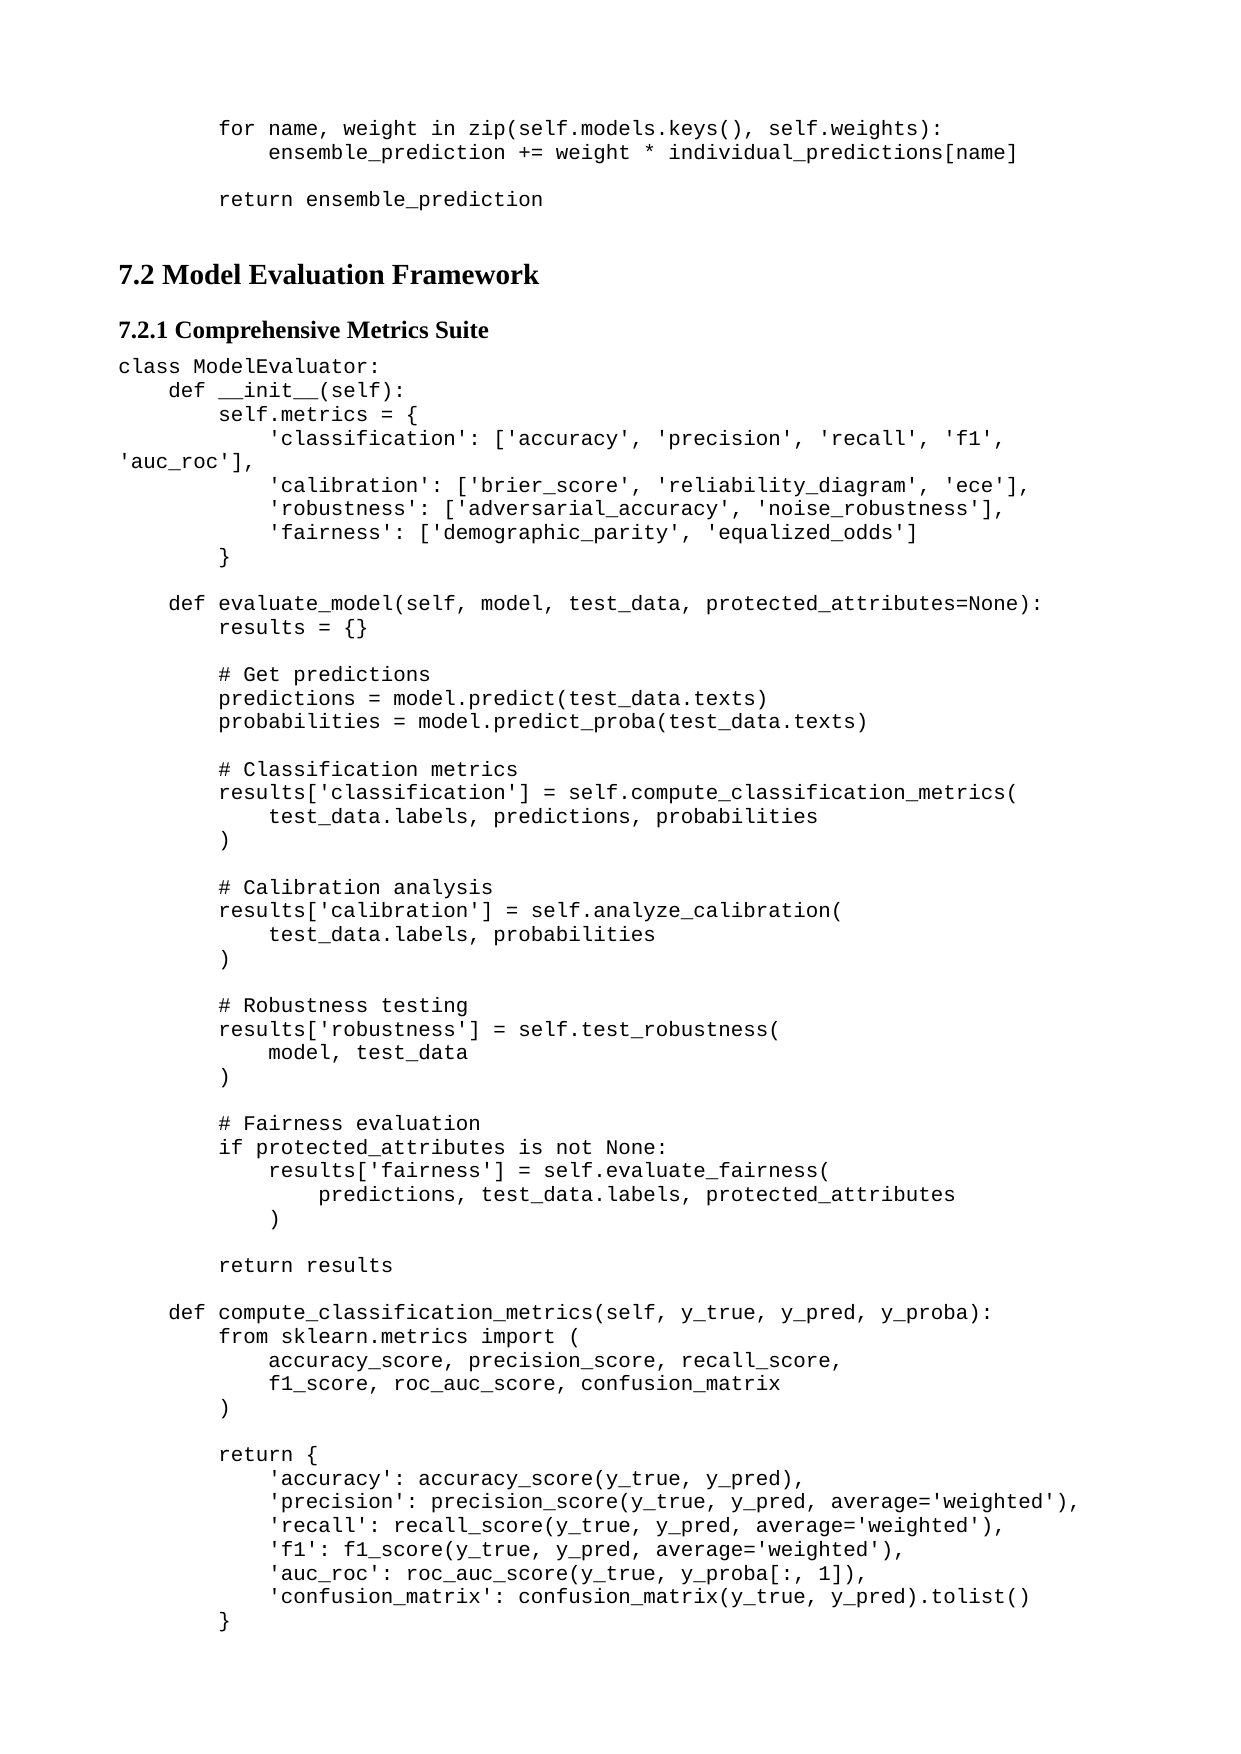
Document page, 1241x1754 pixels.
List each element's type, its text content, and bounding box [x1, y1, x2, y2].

text ) [118, 1208, 1122, 1231]
text for name, weight in zip(self.models.keys(), self.weights): [118, 118, 1122, 142]
text results['fairness'] = self.evaluate_fairness( [118, 1161, 1122, 1184]
text predictions = model.predict(test_data.texts) [118, 688, 1122, 711]
text # Classification metrics [118, 758, 1122, 782]
subtitle 7.2 Model Evaluation Framework [118, 257, 1122, 290]
text 'precision': precision_score(y_true, y_pred, average='weighted'), [118, 1492, 1122, 1515]
text 'recall': recall_score(y_true, y_pred, average='weighted'), [118, 1515, 1122, 1539]
text results = {} [118, 617, 1122, 640]
text ) [118, 1397, 1122, 1421]
text results['classification'] = self.compute_classification_metrics( [118, 782, 1122, 806]
text test_data.labels, probabilities [118, 924, 1122, 948]
text # Robustness testing [118, 995, 1122, 1019]
text # Calibration analysis [118, 877, 1122, 900]
text self.metrics = { [118, 404, 1122, 427]
text f1_score, roc_auc_score, confusion_matrix [118, 1373, 1122, 1397]
text } [118, 546, 1122, 569]
text 'calibration': ['brier_score', 'reliability_diagram', 'ece'], [118, 475, 1122, 498]
text def evaluate_model(self, model, test_data, protected_attributes=None): [118, 593, 1122, 617]
text # Get predictions [118, 664, 1122, 688]
text # Fairness evaluation [118, 1113, 1122, 1137]
text accuracy_score, precision_score, recall_score, [118, 1350, 1122, 1373]
text results['robustness'] = self.test_robustness( [118, 1019, 1122, 1042]
text ensemble_prediction += weight * individual_predictions[name] [118, 142, 1122, 165]
text ) [118, 829, 1122, 853]
text 'f1': f1_score(y_true, y_pred, average='weighted'), [118, 1539, 1122, 1562]
text from sklearn.metrics import ( [118, 1326, 1122, 1350]
text return results [118, 1255, 1122, 1279]
text 'confusion_matrix': confusion_matrix(y_true, y_pred).tolist() [118, 1586, 1122, 1610]
text 'robustness': ['adversarial_accuracy', 'noise_robustness'], [118, 498, 1122, 522]
text model, test_data [118, 1042, 1122, 1066]
text def __init__(self): [118, 380, 1122, 404]
text return ensemble_prediction [118, 189, 1122, 213]
text results['calibration'] = self.analyze_calibration( [118, 900, 1122, 924]
text class ModelEvaluator: [118, 357, 1122, 380]
text 'classification': ['accuracy', 'precision', 'recall', 'f1', 'auc_roc'], [118, 427, 1122, 475]
text 'auc_roc': roc_auc_score(y_true, y_proba[:, 1]), [118, 1562, 1122, 1586]
text ) [118, 1066, 1122, 1089]
text predictions, test_data.labels, protected_attributes [118, 1184, 1122, 1208]
text probabilities = model.predict_proba(test_data.texts) [118, 711, 1122, 735]
text test_data.labels, predictions, probabilities [118, 806, 1122, 829]
text def compute_classification_metrics(self, y_true, y_pred, y_proba): [118, 1302, 1122, 1326]
text 'fairness': ['demographic_parity', 'equalized_odds'] [118, 522, 1122, 546]
text } [118, 1610, 1122, 1633]
text return { [118, 1444, 1122, 1468]
subtitle 7.2.1 Comprehensive Metrics Suite [118, 315, 1122, 344]
text if protected_attributes is not None: [118, 1137, 1122, 1161]
text 'accuracy': accuracy_score(y_true, y_pred), [118, 1468, 1122, 1492]
text ) [118, 948, 1122, 971]
